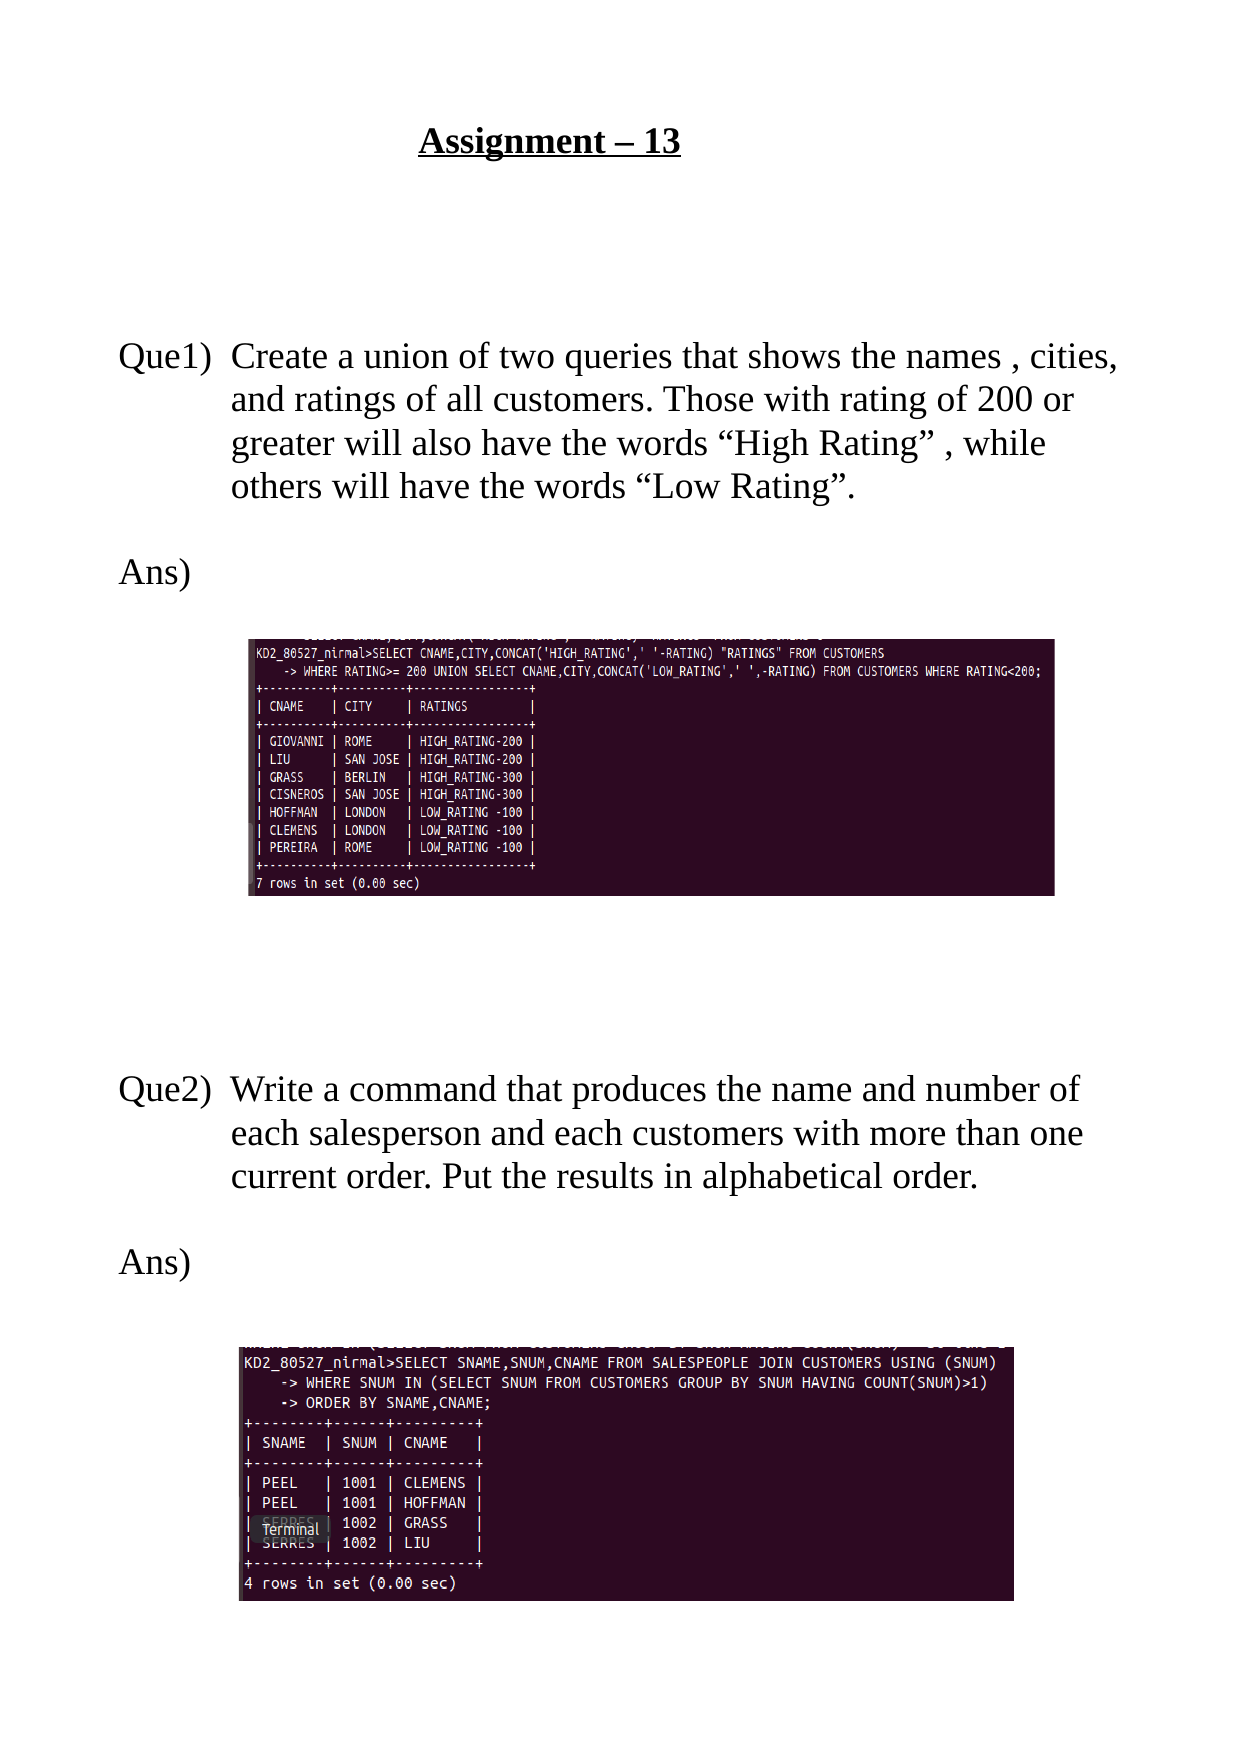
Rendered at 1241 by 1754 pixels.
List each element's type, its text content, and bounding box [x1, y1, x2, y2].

picture [248, 639, 1055, 896]
text current order. Put the results in alphabetical order. [118, 1153, 1122, 1196]
text Ans) [118, 1239, 1122, 1282]
text others will have the words “Low Rating”. [118, 463, 1122, 506]
text and ratings of all customers. Those with rating of 200 or [118, 377, 1122, 420]
text Que1) Create a union of two queries that shows the names , cities, [118, 334, 1122, 377]
text Que2) Write a command that produces the name and number of [118, 1067, 1122, 1110]
text Ans) [118, 549, 1122, 592]
text greater will also have the words “High Rating” , while [118, 420, 1122, 463]
picture [238, 1347, 978, 1601]
text Assignment – 13 [118, 118, 1122, 161]
text each salesperson and each customers with more than one [118, 1110, 1122, 1153]
